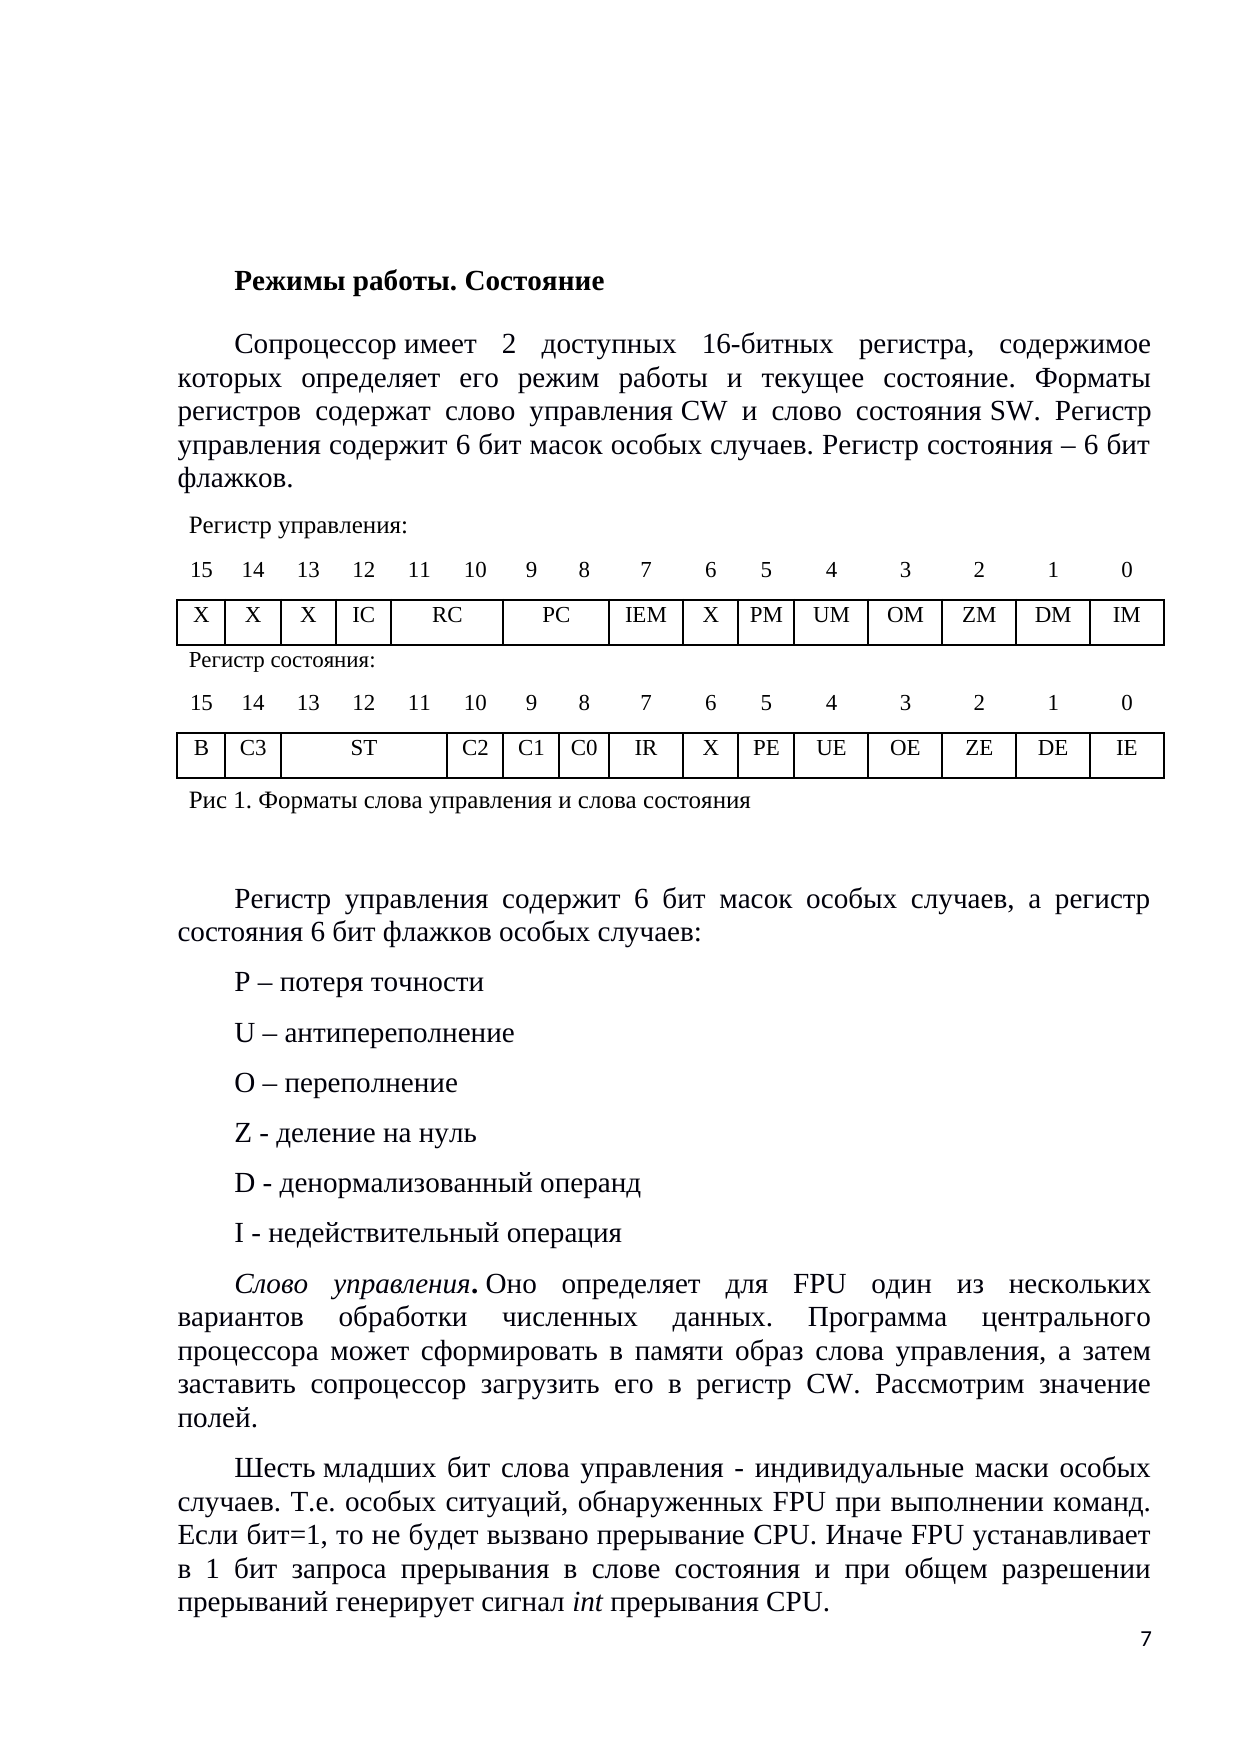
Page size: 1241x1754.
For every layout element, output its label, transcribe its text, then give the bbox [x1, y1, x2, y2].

table_cell 8 [559, 556, 609, 599]
table_cell C1 [504, 734, 558, 777]
table_cell 7 [609, 689, 683, 732]
table_cell X [684, 734, 737, 777]
table_cell 10 [447, 689, 503, 732]
table_cell 6 [683, 556, 738, 599]
table_cell 3 [868, 556, 942, 599]
table_cell ZE [943, 734, 1015, 777]
text О – переполнение [177, 1065, 1152, 1098]
table_cell B [178, 734, 224, 777]
table_cell 14 [225, 689, 281, 732]
table_cell 11 [391, 556, 447, 599]
table_cell UE [795, 734, 867, 777]
table_cell C2 [448, 734, 502, 777]
text Z - деление на нуль [177, 1115, 1152, 1149]
text Слово управления. Оно определяет для FPU один из нескольких вариантов обработки численных данных. Программа центрального процессора может сформировать в памяти образ слова управления, а затем заставить сопроцессор загрузить его в регистр CW. Рассмотрим значение полей. [177, 1266, 1152, 1433]
table_cell 4 [794, 556, 868, 599]
table_cell UM [795, 601, 867, 644]
table_cell Регистр состояния: [177, 646, 1163, 689]
text Шесть младших бит слова управления - индивидуальные маски особых случаев. Т.е. особых ситуаций, обнаруженных FPU при выполнении команд. Если бит=1, то не будет вызвано прерывание СPU. Иначе FPU устанавливает в 1 бит запроса прерывания в слове состояния и при общем разрешении прерываний генерирует сигнал int прерывания СPU. [177, 1450, 1152, 1618]
table_cell IE [1091, 734, 1163, 777]
table_cell PC [504, 601, 608, 644]
table_cell RC [392, 601, 502, 644]
table_cell 4 [794, 689, 868, 732]
table_cell 1 [1016, 556, 1090, 599]
table_cell 12 [336, 556, 391, 599]
text Регистр управления содержит 6 бит масок особых случаев, а регистр состояния 6 бит флажков особых случаев: [177, 881, 1152, 948]
table_cell IR [610, 734, 682, 777]
table_cell 10 [447, 556, 503, 599]
text D - денормализованный операнд [177, 1165, 1152, 1199]
table_cell Рис 1. Форматы слова управления и слова состояния [177, 779, 1163, 831]
table_cell PE [739, 734, 793, 777]
table_cell X [226, 601, 280, 644]
table_cell DE [1017, 734, 1089, 777]
table_cell 11 [391, 689, 447, 732]
table_cell IC [337, 601, 390, 644]
table_cell 0 [1090, 689, 1163, 732]
table_cell 15 [177, 556, 225, 599]
table_cell ST [282, 734, 446, 777]
table_cell X [178, 601, 224, 644]
table_cell 1 [1016, 689, 1090, 732]
text U – антипереполнение [177, 1015, 1152, 1048]
table_cell 13 [281, 689, 336, 732]
table_cell 2 [942, 689, 1016, 732]
table_cell 6 [683, 689, 738, 732]
table_cell 8 [559, 689, 609, 732]
table_cell 5 [738, 689, 794, 732]
text Сопроцессор имеет 2 доступных 16-битных регистра, содержимое которых определяет его режим работы и текущее состояние. Форматы регистров содержат слово управления CW и слово состояния SW. Регистр управления содержит 6 бит масок особых случаев. Регистр состояния – 6 бит флажков. [177, 326, 1152, 494]
table_cell IEM [610, 601, 682, 644]
table_cell OE [869, 734, 941, 777]
table_cell 5 [738, 556, 794, 599]
table_cell 12 [336, 689, 391, 732]
table_cell 13 [281, 556, 336, 599]
text P – потеря точности [177, 964, 1152, 998]
table_cell IM [1091, 601, 1163, 644]
subtitle Режимы работы. Состояние [234, 230, 1152, 297]
table_cell ZM [943, 601, 1015, 644]
text I - недействительный операция [177, 1216, 1152, 1249]
table_cell PM [739, 601, 793, 644]
table_cell 3 [868, 689, 942, 732]
table_cell X [684, 601, 737, 644]
table_cell 9 [503, 689, 559, 732]
table_cell 15 [177, 689, 225, 732]
table_cell 9 [503, 556, 559, 599]
table_cell 14 [225, 556, 281, 599]
table_cell C3 [226, 734, 280, 777]
table_cell 2 [942, 556, 1016, 599]
table_cell DM [1017, 601, 1089, 644]
table_cell X [282, 601, 335, 644]
table_cell C0 [560, 734, 608, 777]
table_cell OM [869, 601, 941, 644]
table_header Регистр управления: [177, 511, 1163, 556]
table_cell 0 [1090, 556, 1163, 599]
table_cell 7 [609, 556, 683, 599]
